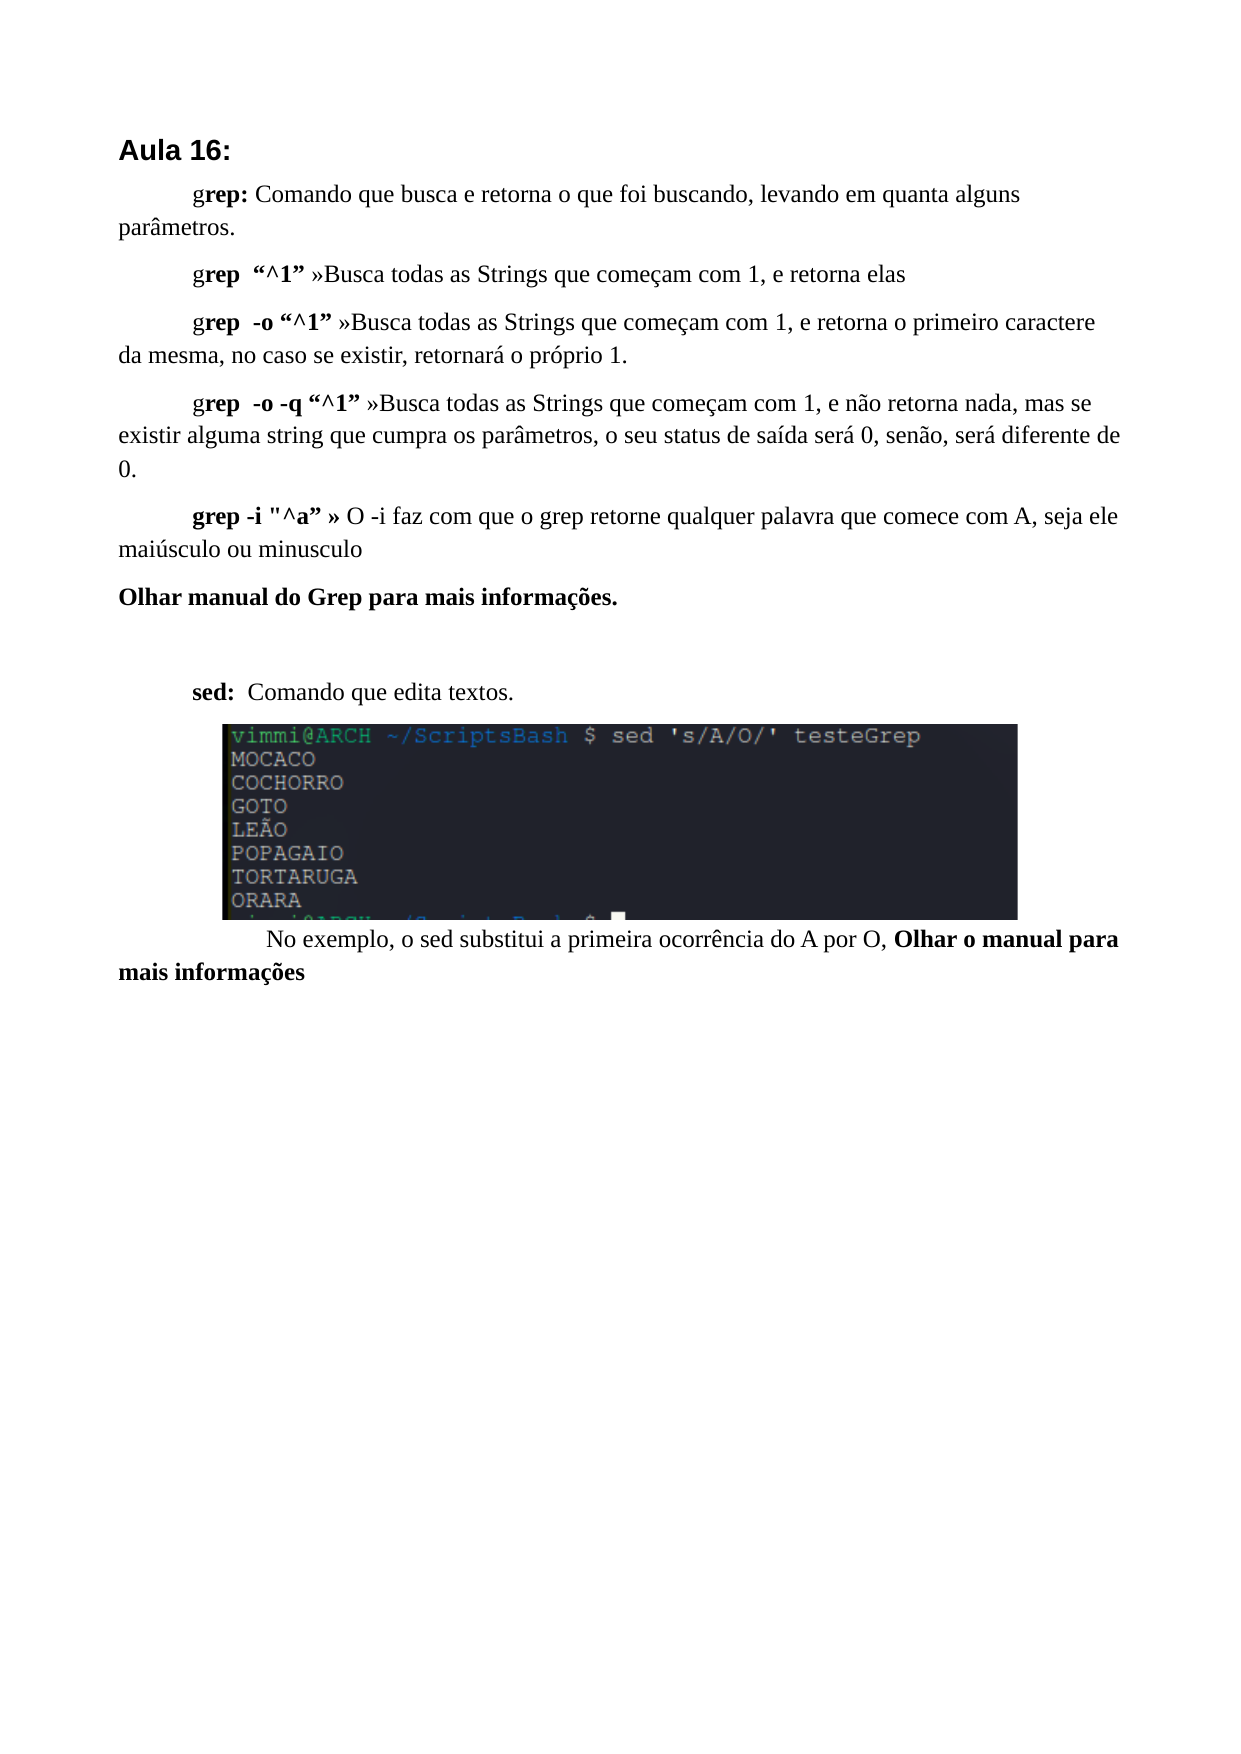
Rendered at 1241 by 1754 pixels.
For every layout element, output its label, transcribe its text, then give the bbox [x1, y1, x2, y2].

text Olhar manual do Grep para mais informações. [118, 582, 1122, 611]
text grep -o “^1” »Busca todas as Strings que começam com 1, e retorna o primeiro caractere da mesma, no caso se existir, retornará o próprio 1. [118, 307, 1122, 369]
text grep “^1” »Busca todas as Strings que começam com 1, e retorna elas [118, 259, 1122, 288]
text grep -i "^a” » O -i faz com que o grep retorne qualquer palavra que comece com A, seja ele maiúsculo ou minusculo [118, 501, 1122, 563]
text No exemplo, o sed substitui a primeira ocorrência do A por O, Olhar o manual para mais informações [118, 725, 1122, 986]
text grep -o -q “^1” »Busca todas as Strings que começam com 1, e não retorna nada, mas se existir alguma string que cumpra os parâmetros, o seu status de saída será 0, senão, será diferente de 0. [118, 388, 1122, 482]
text sed: Comando que edita textos. [118, 677, 1122, 706]
text grep: Comando que busca e retorna o que foi buscando, levando em quanta alguns parâmetros. [118, 179, 1122, 241]
picture [222, 724, 1018, 920]
subtitle Aula 16: [118, 133, 1122, 166]
